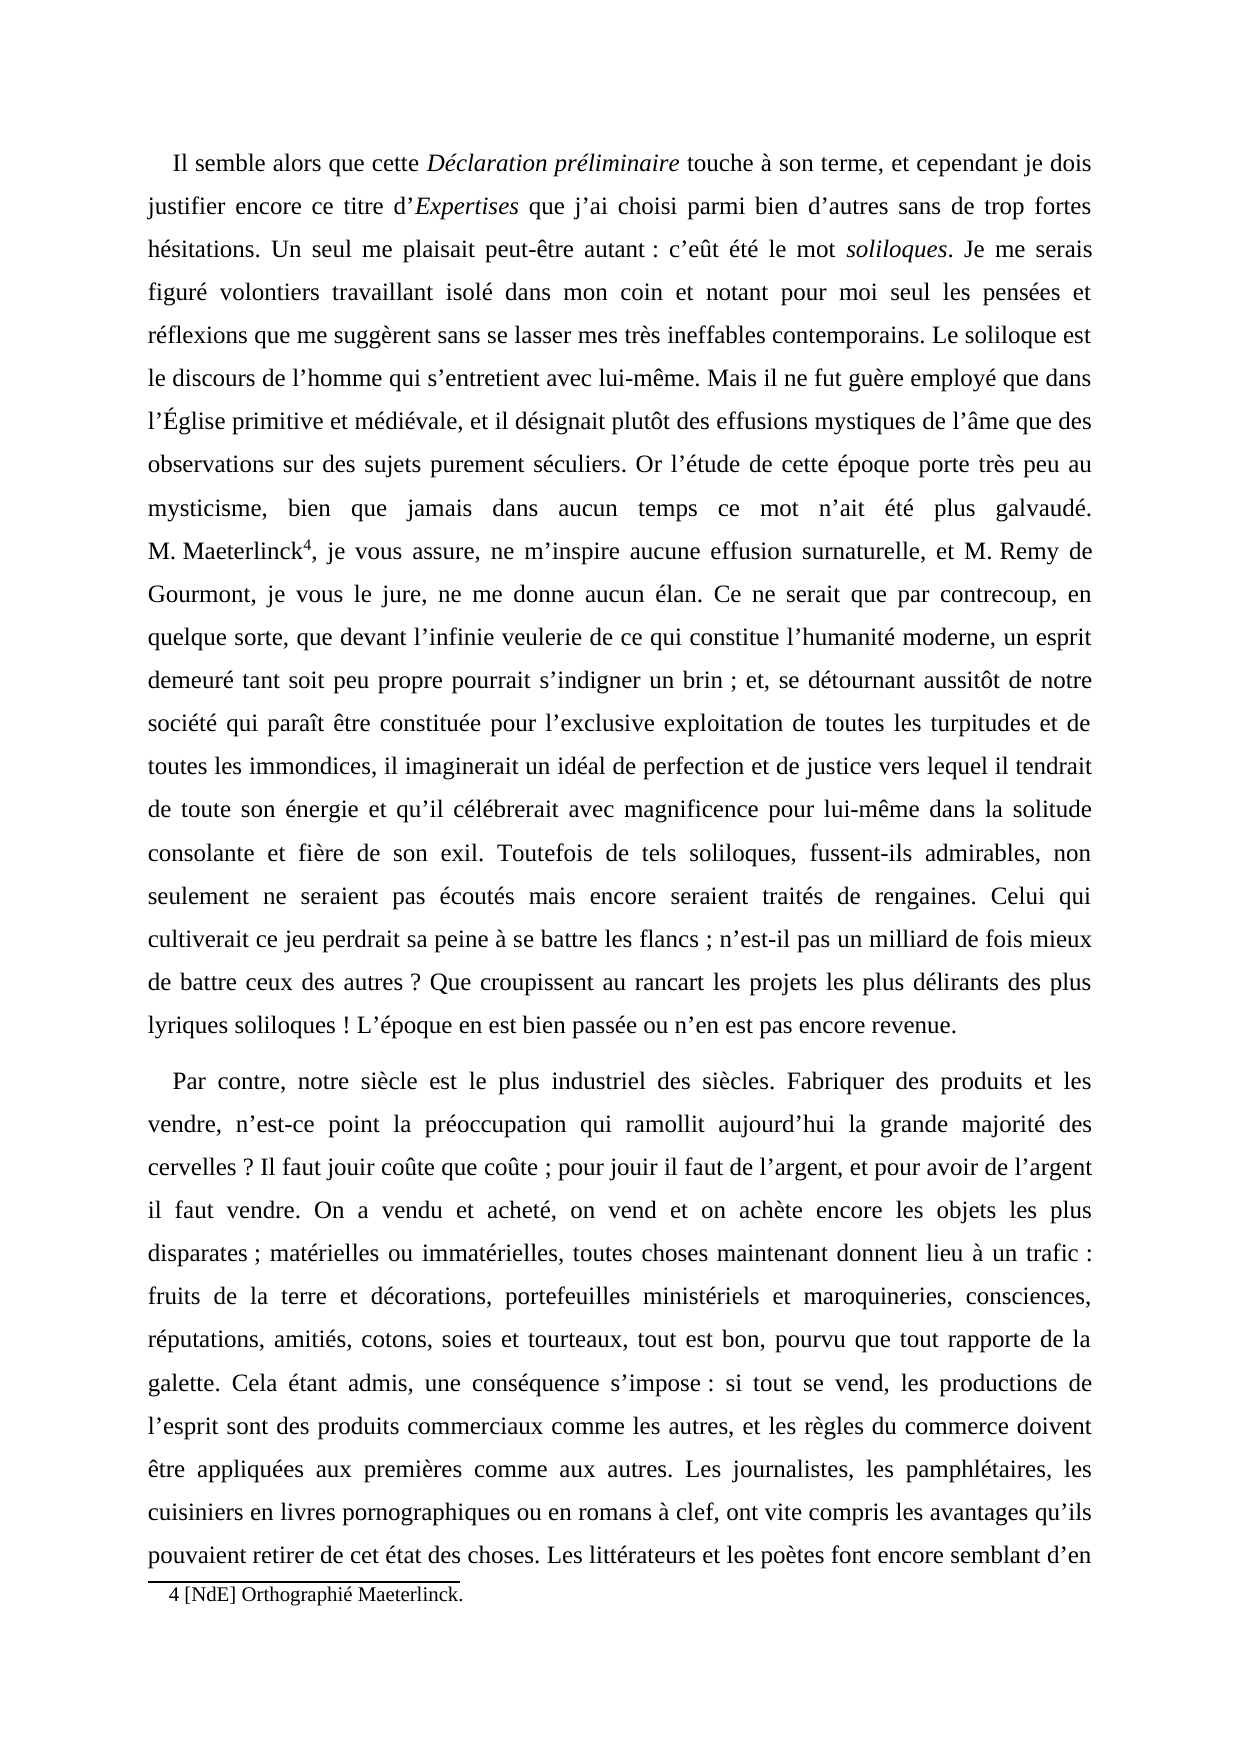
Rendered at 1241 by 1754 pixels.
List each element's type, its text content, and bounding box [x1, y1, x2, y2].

text [NdE] Orthographié Maeterlinck. [148, 1582, 1093, 1606]
text Par contre, notre siècle est le plus industriel des siècles. Fabriquer des produits et les vendre, n’est-ce point la préoccupation qui ramollit aujourd’hui la grande majorité des cervelles ? Il faut jouir coûte que coûte ; pour jouir il faut de l’argent, et pour avoir de l’argent il faut vendre. On a vendu et acheté, on vend et on achète encore les objets les plus disparates ; matérielles ou immatérielles, toutes choses maintenant donnent lieu à un trafic : fruits de la terre et décorations, portefeuilles ministériels et maroquineries, consciences, réputations, amitiés, cotons, soies et tourteaux, tout est bon, pourvu que tout rapporte de la galette. Cela étant admis, une conséquence s’impose : si tout se vend, les productions de l’esprit sont des produits commerciaux comme les autres, et les règles du commerce doivent être appliquées aux premières comme aux autres. Les journalistes, les pamphlétaires, les cuisiniers en livres pornographiques ou en romans à clef, ont vite compris les avantages qu’ils pouvaient retirer de cet état des choses. Les littérateurs et les poètes font encore semblant d’en [148, 1066, 1093, 1569]
text Il semble alors que cette Déclaration préliminaire touche à son terme, et cependant je dois justifier encore ce titre d’Expertises que j’ai choisi parmi bien d’autres sans de trop fortes hésitations. Un seul me plaisait peut-être autant : c’eût été le mot soliloques. Je me serais figuré volontiers travaillant isolé dans mon coin et notant pour moi seul les pensées et réflexions que me suggèrent sans se lasser mes très ineffables contemporains. Le soliloque est le discours de l’homme qui s’entretient avec lui-même. Mais il ne fut guère employé que dans l’Église primitive et médiévale, et il désignait plutôt des effusions mystiques de l’âme que des observations sur des sujets purement séculiers. Or l’étude de cette époque porte très peu au mysticisme, bien que jamais dans aucun temps ce mot n’ait été plus galvaudé. M. Maeterlinck, je vous assure, ne m’inspire aucune effusion surnaturelle, et M. Remy de Gourmont, je vous le jure, ne me donne aucun élan. Ce ne serait que par contrecoup, en quelque sorte, que devant l’infinie veulerie de ce qui constitue l’humanité moderne, un esprit demeuré tant soit peu propre pourrait s’indigner un brin ; et, se détournant aussitôt de notre société qui paraît être constituée pour l’exclusive exploitation de toutes les turpitudes et de toutes les immondices, il imaginerait un idéal de perfection et de justice vers lequel il tendrait de toute son énergie et qu’il célébrerait avec magnificence pour lui-même dans la solitude consolante et fière de son exil. Toutefois de tels soliloques, fussent-ils admirables, non seulement ne seraient pas écoutés mais encore seraient traités de rengaines. Celui qui cultiverait ce jeu perdrait sa peine à se battre les flancs ; n’est-il pas un milliard de fois mieux de battre ceux des autres ? Que croupissent au rancart les projets les plus délirants des plus lyriques soliloques ! L’époque en est bien passée ou n’en est pas encore revenue. [148, 148, 1093, 1039]
